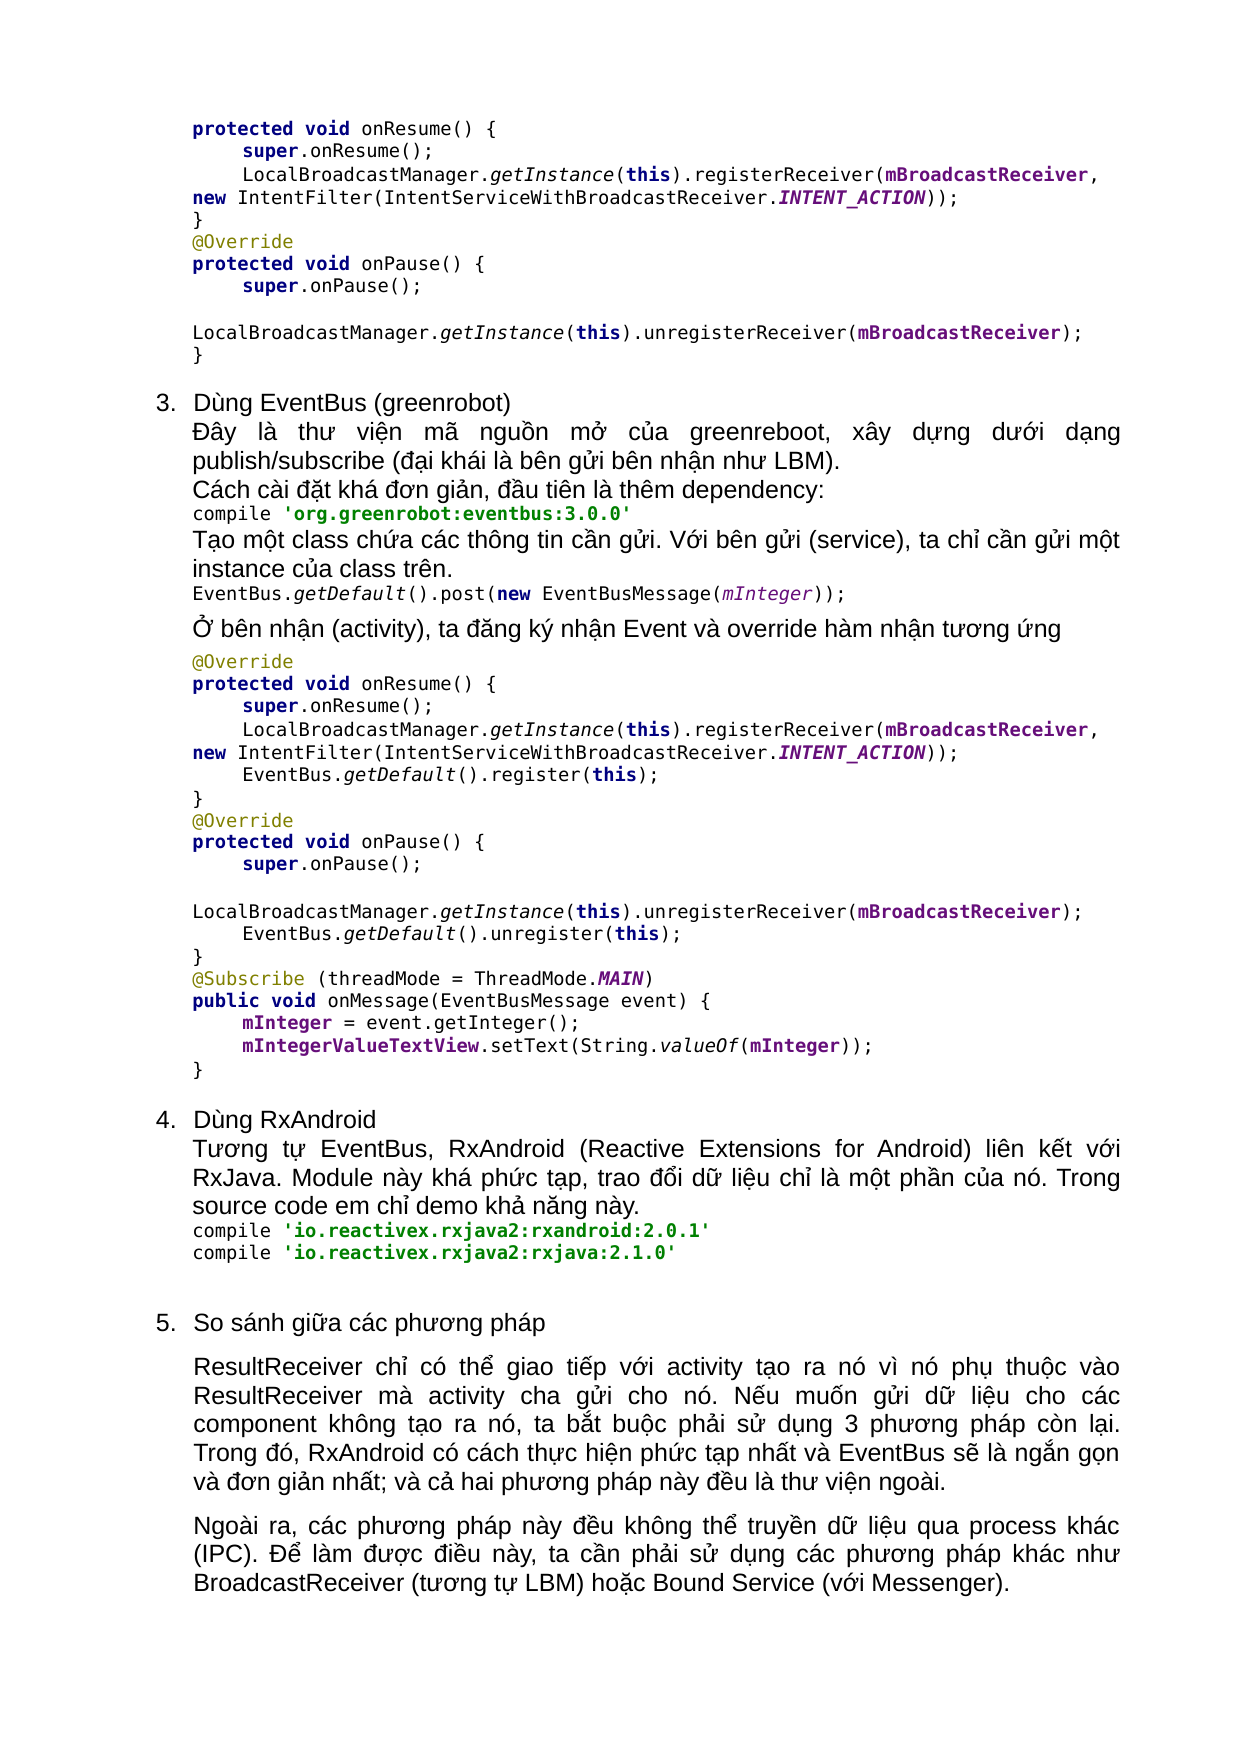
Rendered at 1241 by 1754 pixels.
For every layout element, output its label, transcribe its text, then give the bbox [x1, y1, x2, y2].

list Dùng RxAndroid [156, 1105, 1122, 1134]
text compile 'io.reactivex.rxjava2:rxjava:2.1.0' [192, 1242, 1122, 1264]
text super.onPause(); [192, 275, 1122, 298]
text } [192, 344, 1122, 366]
text EventBus.getDefault().register(this); [192, 764, 1122, 788]
text LocalBroadcastManager.getInstance(this).unregisterReceiver(mBroadcastReceiver); [192, 298, 1122, 344]
list Dùng EventBus (greenrobot) [156, 388, 1122, 417]
list ResultReceiver chỉ có thể giao tiếp với activity tạo ra nó vì nó phụ thuộc vào ResultReceiver mà activity cha gửi cho nó. Nếu muốn gửi dữ liệu cho các component không tạo ra nó, ta bắt buộc phải sử dụng 3 phương pháp còn lại. Trong đó, RxAndroid có cách thực hiện phức tạp nhất và EventBus sẽ là ngắn gọn và đơn giản nhất; và cả hai phương pháp này đều là thư viện ngoài. [156, 1352, 1122, 1496]
text Cách cài đặt khá đơn giản, đầu tiên là thêm dependency: [192, 474, 1122, 503]
text mInteger = event.getInteger(); [192, 1012, 1122, 1036]
text } [192, 946, 1122, 968]
text super.onPause(); [192, 853, 1122, 877]
text LocalBroadcastManager.getInstance(this).registerReceiver(mBroadcastReceiver, new IntentFilter(IntentServiceWithBroadcastReceiver.INTENT_ACTION)); [192, 164, 1122, 209]
text protected void onResume() { [192, 118, 1122, 140]
text LocalBroadcastManager.getInstance(this).registerReceiver(mBroadcastReceiver, new IntentFilter(IntentServiceWithBroadcastReceiver.INTENT_ACTION)); [192, 719, 1122, 764]
text protected void onPause() { [192, 832, 1122, 853]
text Tạo một class chứa các thông tin cần gửi. Với bên gửi (service), ta chỉ cần gửi một instance của class trên. [192, 525, 1122, 583]
text compile 'org.greenrobot:eventbus:3.0.0' [192, 503, 1122, 525]
list So sánh giữa các phương pháp [156, 1308, 1122, 1337]
text public void onMessage(EventBusMessage event) { [192, 990, 1122, 1012]
text mIntegerValueTextView.setText(String.valueOf(mInteger)); [192, 1036, 1122, 1059]
text super.onResume(); [192, 695, 1122, 719]
list Ngoài ra, các phương pháp này đều không thể truyền dữ liệu qua process khác (IPC). Để làm được điều này, ta cần phải sử dụng các phương pháp khác như BroadcastReceiver (tương tự LBM) hoặc Bound Service (với Messenger). [156, 1511, 1122, 1597]
text } [192, 1059, 1122, 1081]
text Tương tự EventBus, RxAndroid (Reactive Extensions for Android) liên kết với RxJava. Module này khá phức tạp, trao đổi dữ liệu chỉ là một phần của nó. Trong source code em chỉ demo khả năng này. [192, 1134, 1122, 1220]
text protected void onResume() { [192, 673, 1122, 695]
text } [192, 788, 1122, 810]
text EventBus.getDefault().unregister(this); [192, 923, 1122, 946]
text super.onResume(); [192, 140, 1122, 164]
text LocalBroadcastManager.getInstance(this).unregisterReceiver(mBroadcastReceiver); [192, 877, 1122, 923]
text compile 'io.reactivex.rxjava2:rxandroid:2.0.1' [192, 1220, 1122, 1242]
text EventBus.getDefault().post(new EventBusMessage(mInteger)); [192, 583, 1122, 604]
text } [192, 209, 1122, 231]
text @Subscribe (threadMode = ThreadMode.MAIN) [192, 968, 1122, 990]
text @Override [192, 810, 1122, 832]
text protected void onPause() { [192, 253, 1122, 275]
text Ở bên nhận (activity), ta đăng ký nhận Event và override hàm nhận tương ứng [192, 613, 1122, 642]
text @Override [192, 651, 1122, 673]
text @Override [192, 231, 1122, 253]
text Đây là thư viện mã nguồn mở của greenreboot, xây dựng dưới dạng publish/subscribe (đại khái là bên gửi bên nhận như LBM). [192, 417, 1122, 474]
